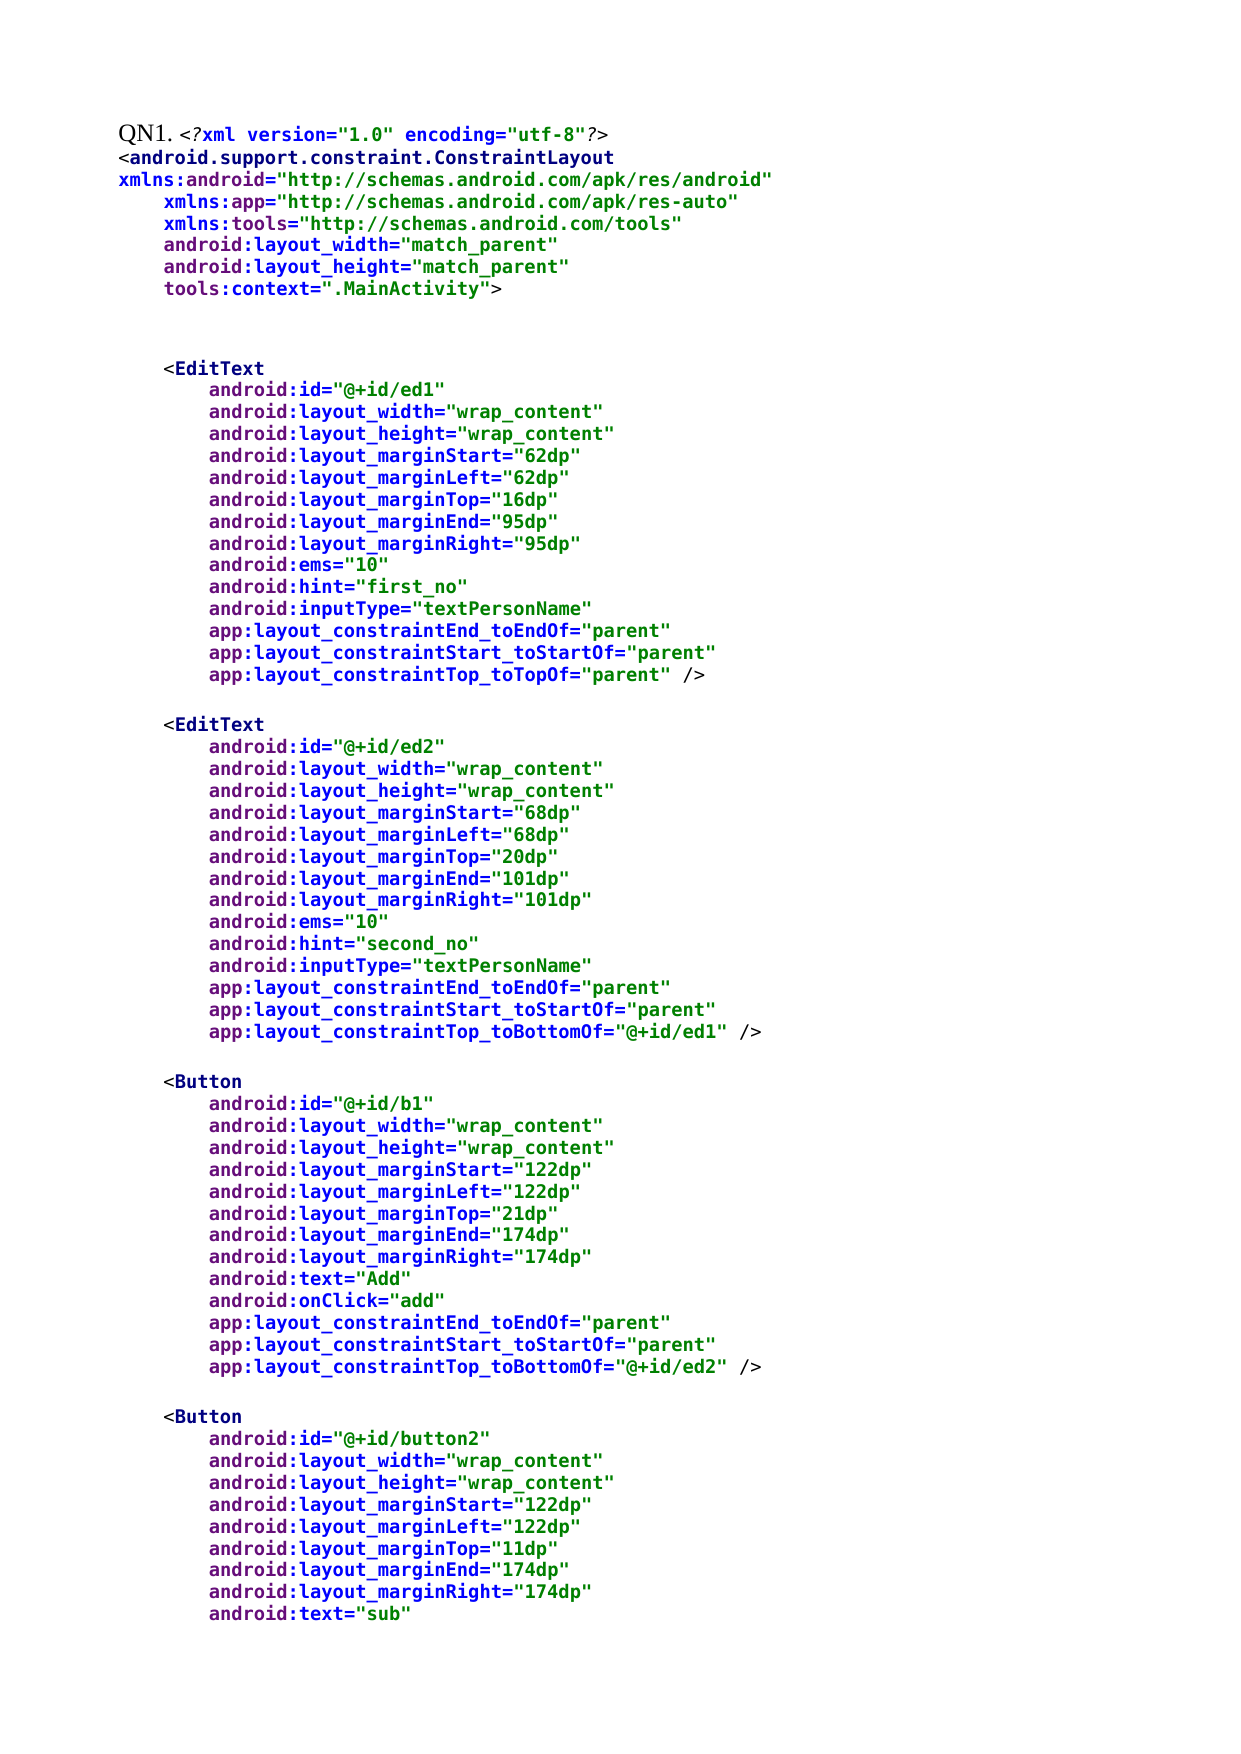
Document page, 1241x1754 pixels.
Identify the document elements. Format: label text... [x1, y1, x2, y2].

text QN1. <?xml version="1.0" encoding="utf-8"?> <android.support.constraint.ConstraintLayout xmlns:android="http://schemas.android.com/apk/res/android" xmlns:app="http://schemas.android.com/apk/res-auto" xmlns:tools="http://schemas.android.com/tools" android:layout_width="match_parent" android:layout_height="match_parent" tools:context=".MainActivity"> <EditText android:id="@+id/ed1" android:layout_width="wrap_content" android:layout_height="wrap_content" android:layout_marginStart="62dp" android:layout_marginLeft="62dp" android:layout_marginTop="16dp" android:layout_marginEnd="95dp" android:layout_marginRight="95dp" android:ems="10" android:hint="first_no" android:inputType="textPersonName" app:layout_constraintEnd_toEndOf="parent" app:layout_constraintStart_toStartOf="parent" app:layout_constraintTop_toTopOf="parent" /> <EditText android:id="@+id/ed2" android:layout_width="wrap_content" android:layout_height="wrap_content" android:layout_marginStart="68dp" android:layout_marginLeft="68dp" android:layout_marginTop="20dp" android:layout_marginEnd="101dp" android:layout_marginRight="101dp" android:ems="10" android:hint="second_no" android:inputType="textPersonName" app:layout_constraintEnd_toEndOf="parent" app:layout_constraintStart_toStartOf="parent" app:layout_constraintTop_toBottomOf="@+id/ed1" /> <Button android:id="@+id/b1" android:layout_width="wrap_content" android:layout_height="wrap_content" android:layout_marginStart="122dp" android:layout_marginLeft="122dp" android:layout_marginTop="21dp" android:layout_marginEnd="174dp" android:layout_marginRight="174dp" android:text="Add" android:onClick="add" app:layout_constraintEnd_toEndOf="parent" app:layout_constraintStart_toStartOf="parent" app:layout_constraintTop_toBottomOf="@+id/ed2" /> <Button android:id="@+id/button2" android:layout_width="wrap_content" android:layout_height="wrap_content" android:layout_marginStart="122dp" android:layout_marginLeft="122dp" android:layout_marginTop="11dp" android:layout_marginEnd="174dp" android:layout_marginRight="174dp" android:text="sub" [118, 118, 1122, 1625]
